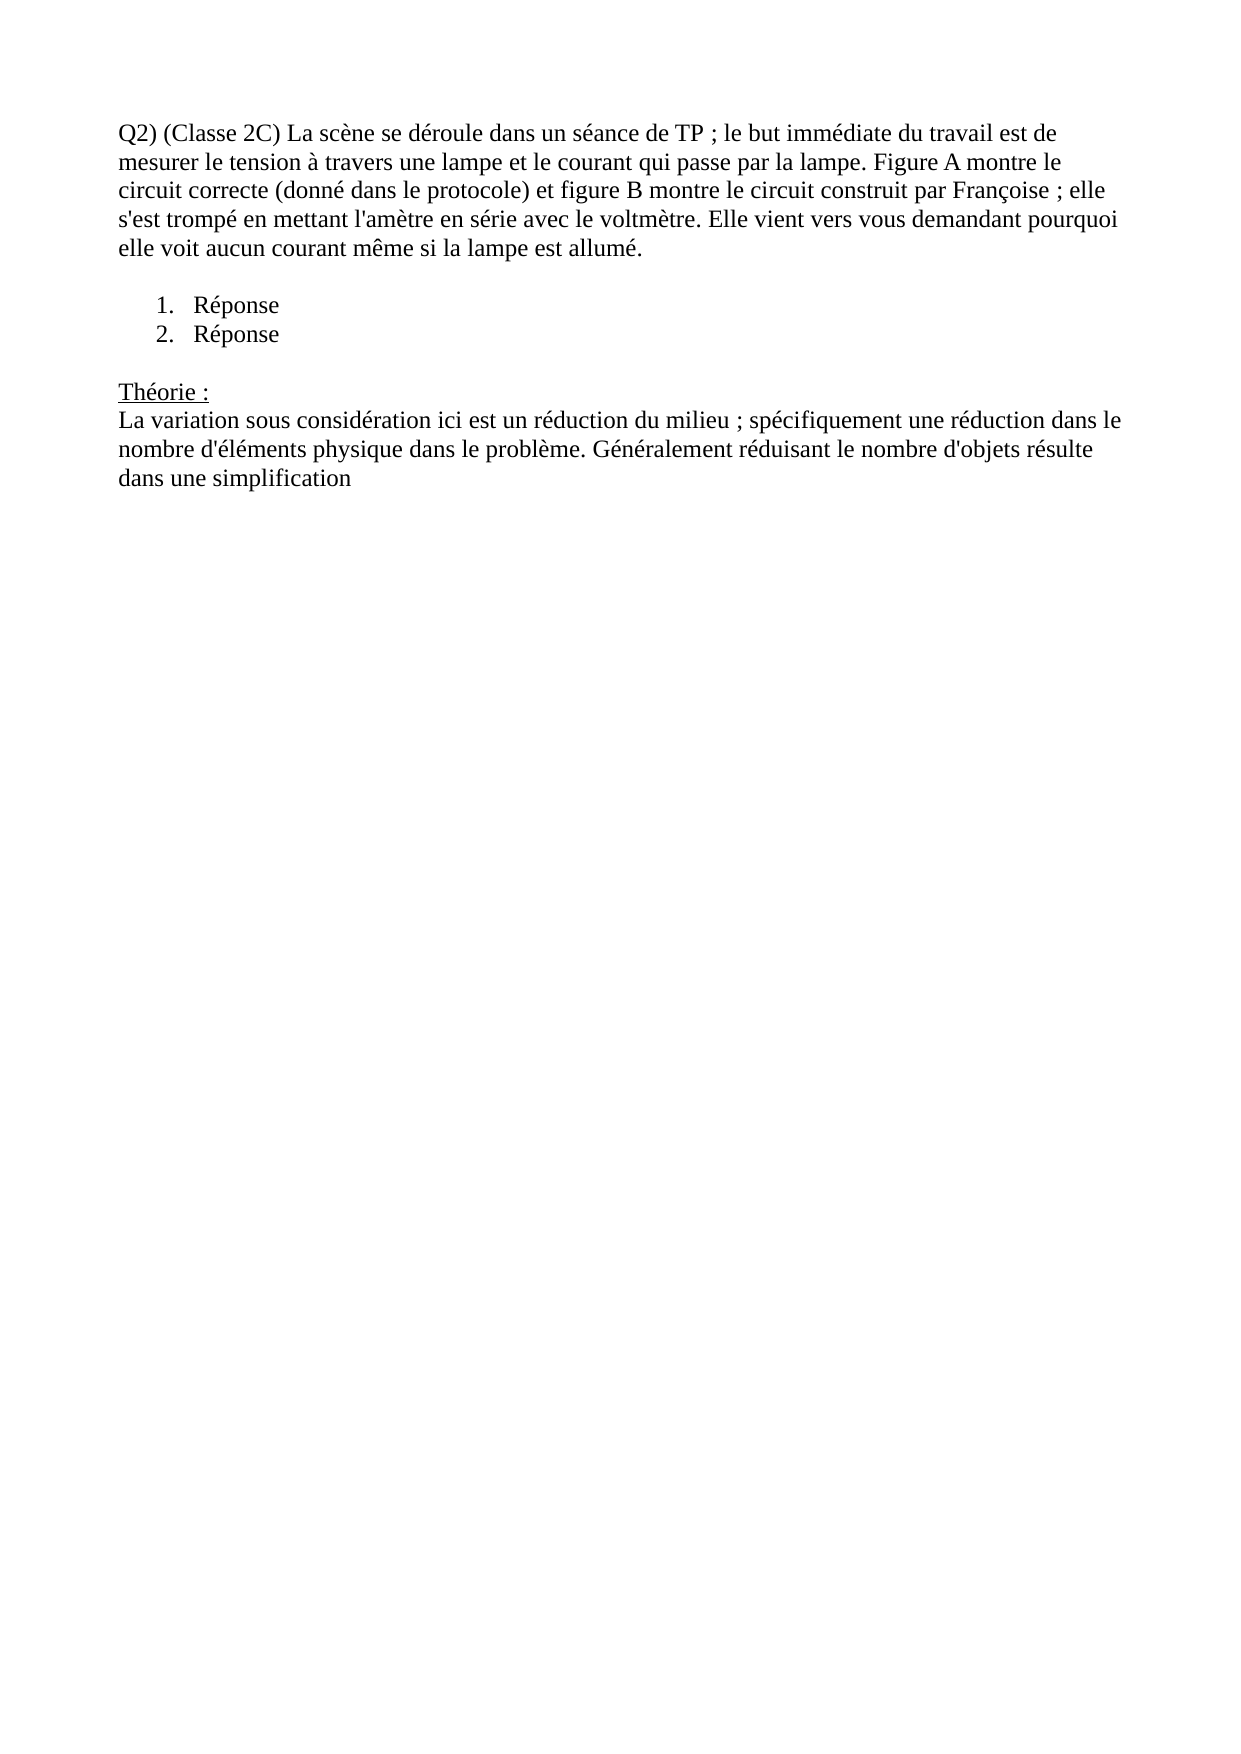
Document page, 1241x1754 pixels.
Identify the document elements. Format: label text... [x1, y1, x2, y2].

list Réponse [156, 319, 1122, 348]
text Q2) (Classe 2C) La scène se déroule dans un séance de TP ; le but immédiate du travail est de mesurer le tension à travers une lampe et le courant qui passe par la lampe. Figure A montre le circuit correcte (donné dans le protocole) et figure B montre le circuit construit par Françoise ; elle s'est trompé en mettant l'amètre en série avec le voltmètre. Elle vient vers vous demandant pourquoi elle voit aucun courant même si la lampe est allumé. [118, 118, 1122, 262]
list Réponse [156, 291, 1122, 319]
text La variation sous considération ici est un réduction du milieu ; spécifiquement une réduction dans le nombre d'éléments physique dans le problème. Généralement réduisant le nombre d'objets résulte dans une simplification [118, 406, 1122, 492]
text Théorie : [118, 377, 1122, 406]
